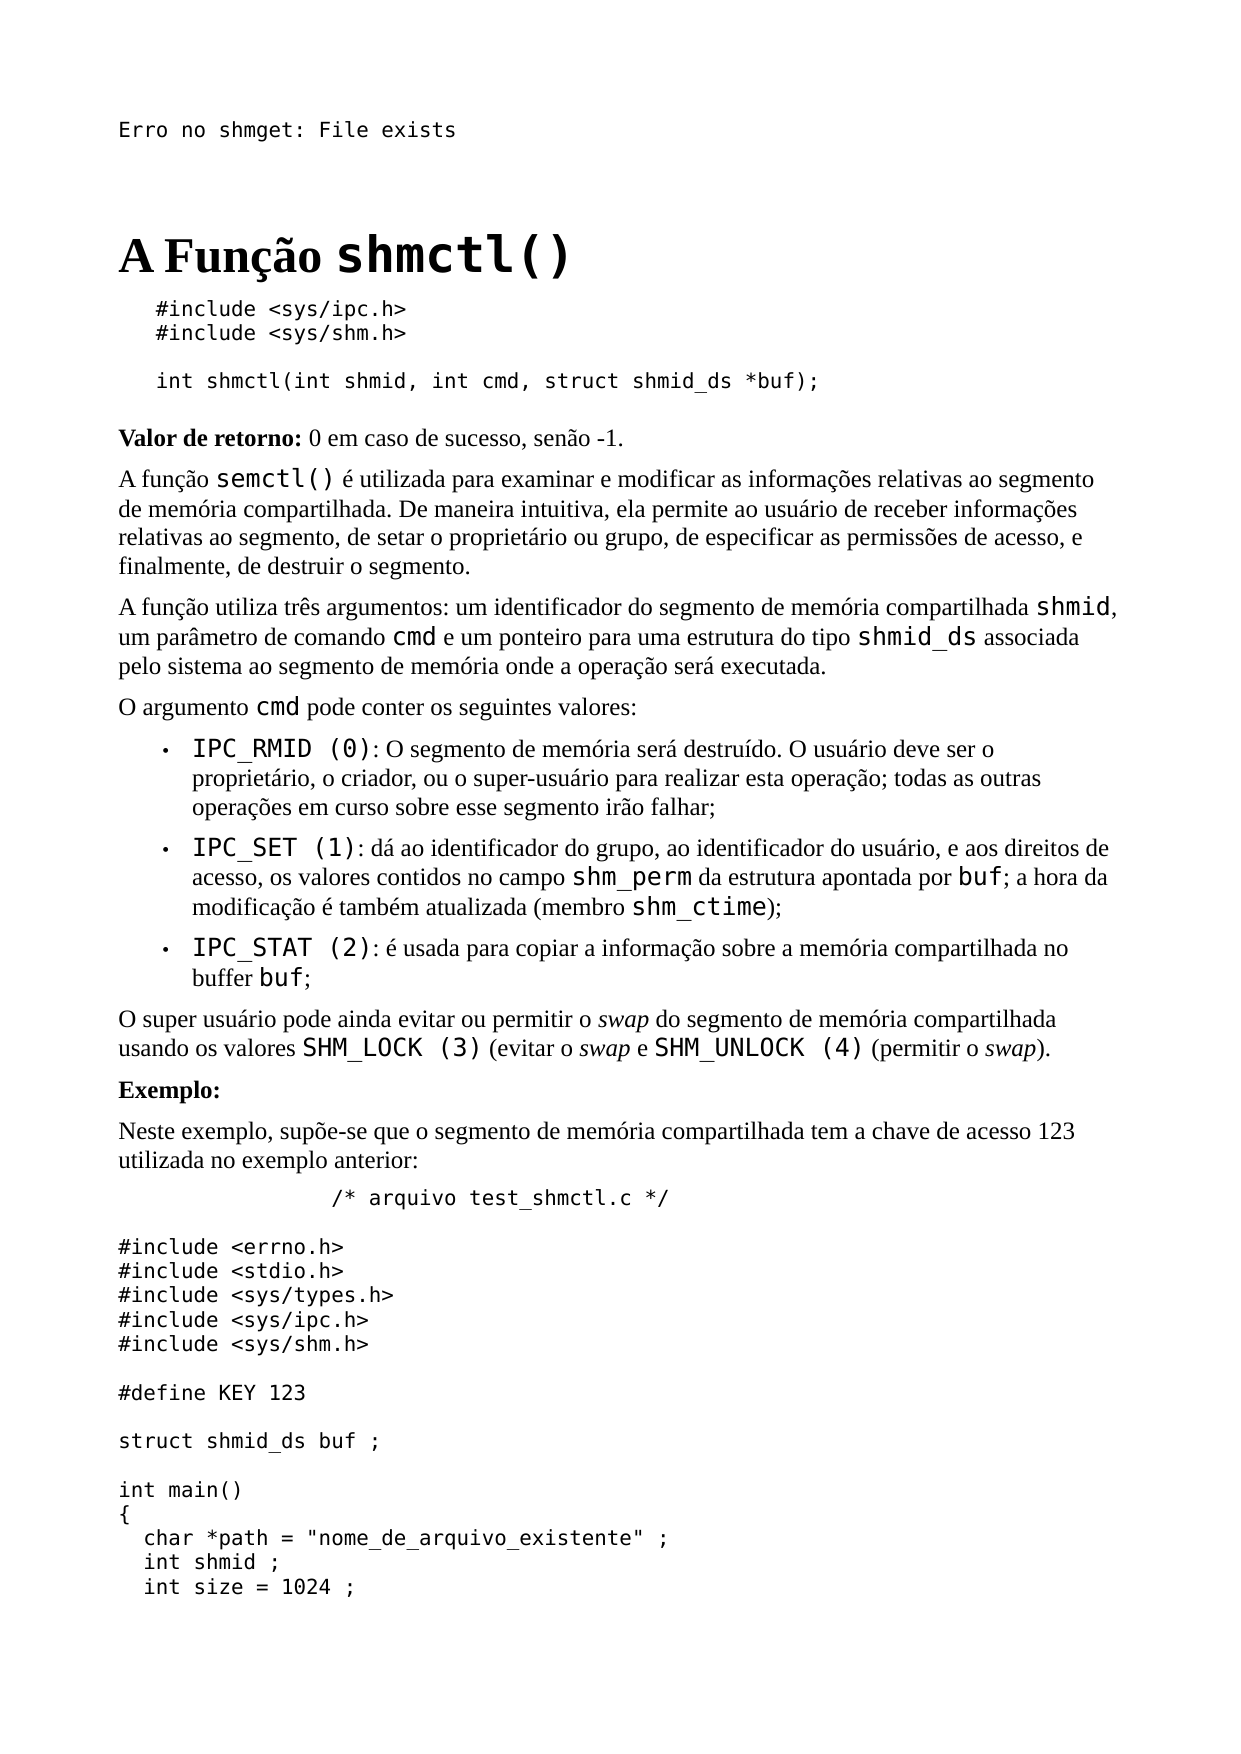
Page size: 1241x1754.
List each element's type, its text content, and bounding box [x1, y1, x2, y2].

text char *path = "nome_de_arquivo_existente" ; [118, 1526, 1122, 1550]
text #include <errno.h> [118, 1235, 1122, 1259]
list IPC_STAT (2): é usada para copiar a informação sobre a memória compartilhada no buffer buf; [162, 933, 1122, 992]
text A função semctl() é utilizada para examinar e modificar as informações relativas ao segmento de memória compartilhada. De maneira intuitiva, ela permite ao usuário de receber informações relativas ao segmento, de setar o proprietário ou grupo, de especificar as permissões de acesso, e finalmente, de destruir o segmento. [118, 464, 1122, 580]
text #include <sys/types.h> [118, 1283, 1122, 1308]
text int main() [118, 1478, 1122, 1502]
text int shmctl(int shmid, int cmd, struct shmid_ds *buf); [118, 369, 1122, 394]
text #define KEY 123 [118, 1381, 1122, 1405]
text int shmid ; [118, 1550, 1122, 1575]
text /* arquivo test_shmctl.c */ [118, 1186, 1122, 1211]
text O super usuário pode ainda evitar ou permitir o swap do segmento de memória compartilhada usando os valores SHM_LOCK (3) (evitar o swap e SHM_UNLOCK (4) (permitir o swap). [118, 1004, 1122, 1063]
subtitle A Função shmctl() [118, 226, 1122, 284]
text #include <sys/shm.h> [118, 321, 1122, 345]
text O argumento cmd pode conter os seguintes valores: [118, 692, 1122, 721]
text Exemplo: [118, 1075, 1122, 1104]
text int size = 1024 ; [118, 1575, 1122, 1599]
text struct shmid_ds buf ; [118, 1429, 1122, 1453]
text Erro no shmget: File exists [118, 118, 1122, 142]
text A função utiliza três argumentos: um identificador do segmento de memória compartilhada shmid, um parâmetro de comando cmd e um ponteiro para uma estrutura do tipo shmid_ds associada pelo sistema ao segmento de memória onde a operação será executada. [118, 592, 1122, 680]
text #include <sys/ipc.h> [118, 1308, 1122, 1332]
text #include <sys/ipc.h> [118, 297, 1122, 321]
text #include <sys/shm.h> [118, 1332, 1122, 1356]
text Neste exemplo, supõe-se que o segmento de memória compartilhada tem a chave de acesso 123 utilizada no exemplo anterior: [118, 1116, 1122, 1174]
list IPC_RMID (0): O segmento de memória será destruído. O usuário deve ser o proprietário, o criador, ou o super-usuário para realizar esta operação; todas as outras operações em curso sobre esse segmento irão falhar; [162, 734, 1122, 821]
list IPC_SET (1): dá ao identificador do grupo, ao identificador do usuário, e aos direitos de acesso, os valores contidos no campo shm_perm da estrutura apontada por buf; a hora da modificação é também atualizada (membro shm_ctime); [162, 833, 1122, 921]
text #include <stdio.h> [118, 1259, 1122, 1283]
text Valor de retorno: 0 em caso de sucesso, senão -1. [118, 423, 1122, 452]
text { [118, 1502, 1122, 1526]
